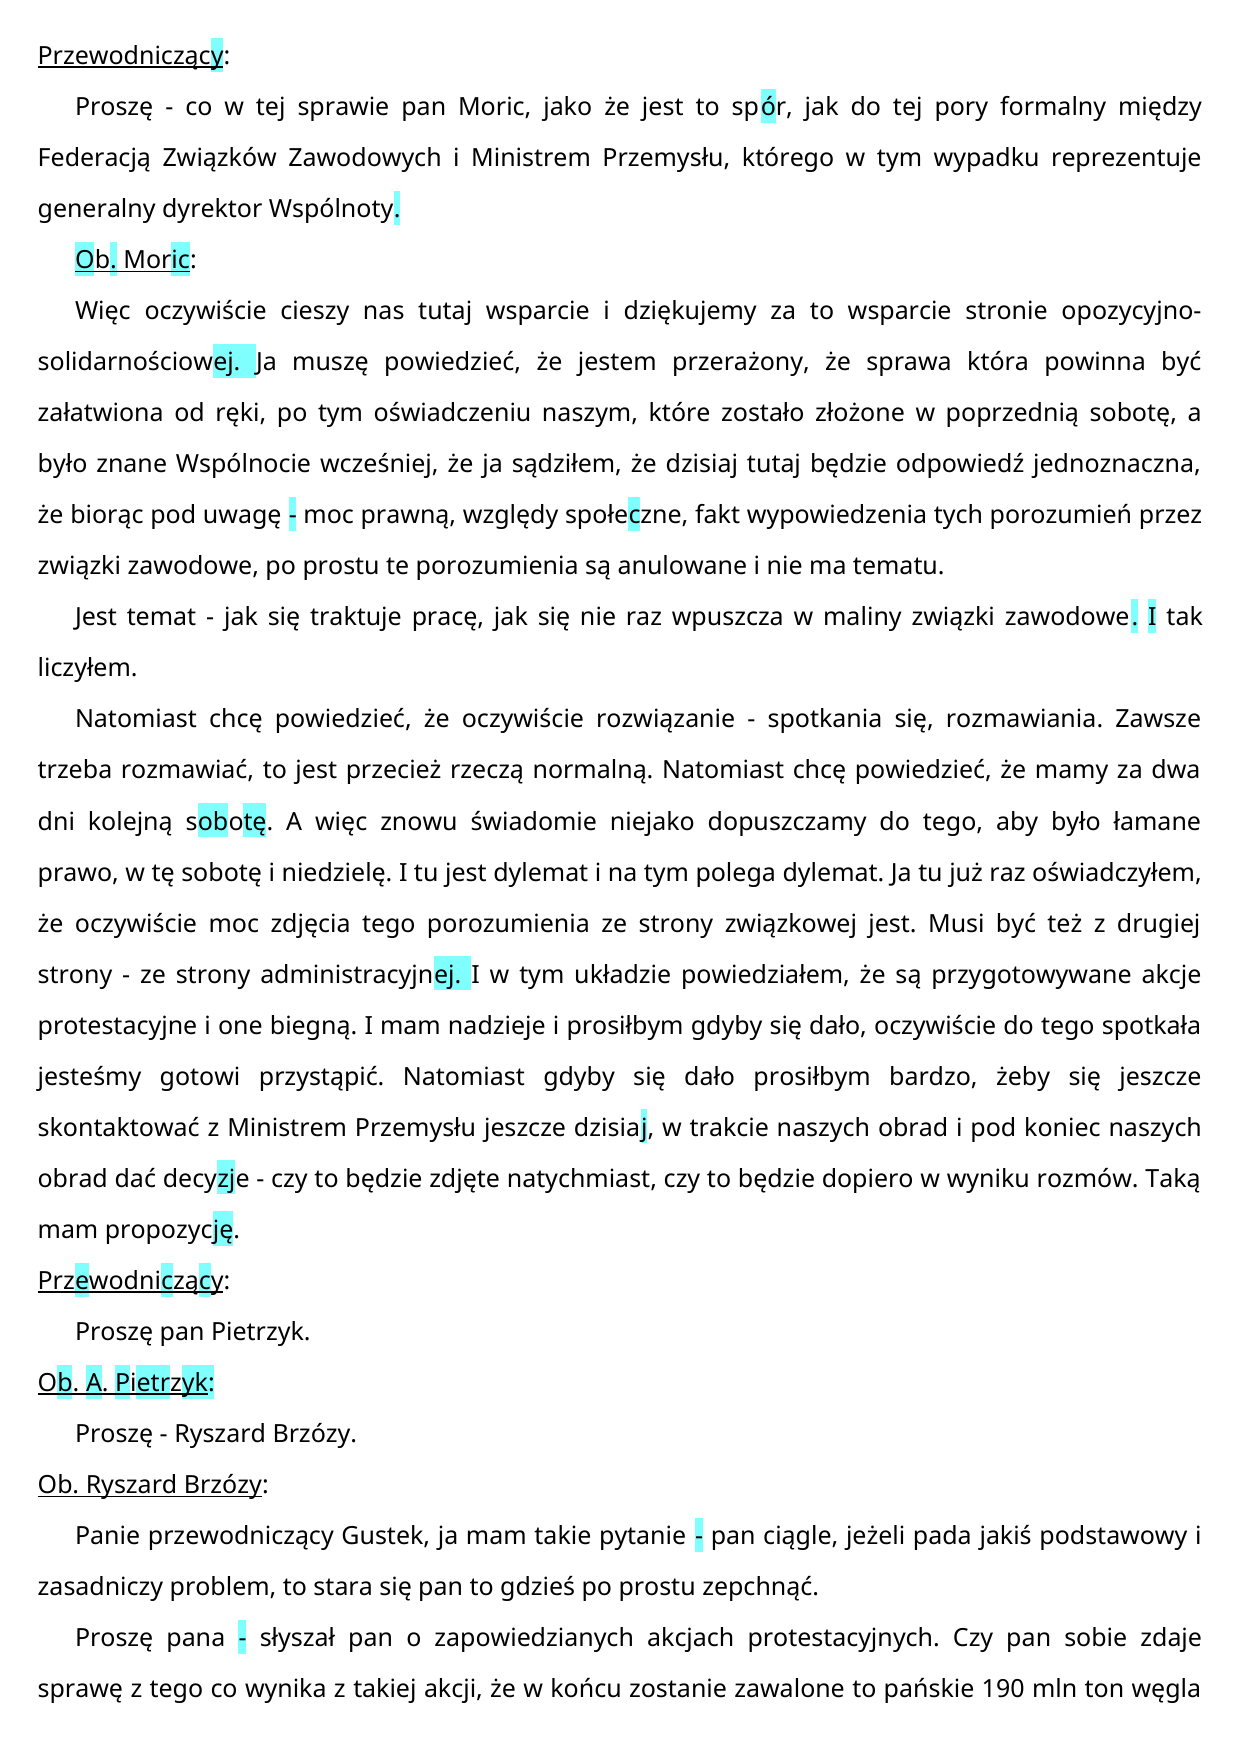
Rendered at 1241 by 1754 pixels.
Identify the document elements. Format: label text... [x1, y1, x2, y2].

text Proszę pan Pietrzyk. [37, 1313, 1203, 1348]
text Jest temat - jak się traktuje pracę, jak się nie raz wpuszcza w maliny związki zawodowe. I tak liczyłem. [37, 599, 1203, 684]
text Ob. Ryszard Brzózy: [37, 1467, 1203, 1501]
text Ob. Moric: [75, 242, 1203, 276]
text Natomiast chcę powiedzieć, że oczywiście rozwiązanie - spotkania się, rozmawiania. Zawsze trzeba rozmawiać, to jest przecież rzeczą normalną. Natomiast chcę powiedzieć, że mamy za dwa dni kolejną sobotę. A więc znowu świadomie niejako dopuszczamy do tego, aby było łamane prawo, w tę sobotę i niedzielę. I tu jest dylemat i na tym polega dylemat. Ja tu już raz oświadczyłem, że oczywiście moc zdjęcia tego porozumienia ze strony związkowej jest. Musi być też z drugiej strony - ze strony administracyjnej. I w tym układzie powiedziałem, że są przygotowywane akcje protestacyjne i one biegną. I mam nadzieje i prosiłbym gdyby się dało, oczywiście do tego spotkała jesteśmy gotowi przystąpić. Natomiast gdyby się dało prosiłbym bardzo, żeby się jeszcze skontaktować z Ministrem Przemysłu jeszcze dzisiaj, w trakcie naszych obrad i pod koniec naszych obrad dać decyzje - czy to będzie zdjęte natychmiast, czy to będzie dopiero w wyniku rozmów. Taką mam propozycję. [37, 701, 1203, 1246]
text Więc oczywiście cieszy nas tutaj wsparcie i dziękujemy za to wsparcie stronie opozycyjno-solidarnościowej. Ja muszę powiedzieć, że jestem przerażony, że sprawa która powinna być załatwiona od ręki, po tym oświadczeniu naszym, które zostało złożone w poprzednią sobotę, a było znane Wspólnocie wcześniej, że ja sądziłem, że dzisiaj tutaj będzie odpowiedź jednoznaczna, że biorąc pod uwagę - moc prawną, względy społeczne, fakt wypowiedzenia tych porozumień przez związki zawodowe, po prostu te porozumienia są anulowane i nie ma tematu. [37, 293, 1203, 582]
text Proszę - co w tej sprawie pan Moric, jako że jest to spór, jak do tej pory formalny między Federacją Związków Zawodowych i Ministrem Przemysłu, którego w tym wypadku reprezentuje generalny dyrektor Wspólnoty. [37, 88, 1203, 225]
text Proszę - Ryszard Brzózy. [37, 1416, 1203, 1450]
text Przewodniczący: [37, 37, 1203, 72]
text Przewodniczący: [37, 1262, 1203, 1297]
text Proszę pana - słyszał pan o zapowiedzianych akcjach protestacyjnych. Czy pan sobie zdaje sprawę z tego co wynika z takiej akcji, że w końcu zostanie zawalone to pańskie 190 mln ton węgla [37, 1620, 1203, 1705]
text Ob. A. Pietrzyk: [37, 1364, 1203, 1399]
text Panie przewodniczący Gustek, ja mam takie pytanie - pan ciągle, jeżeli pada jakiś podstawowy i zasadniczy problem, to stara się pan to gdzieś po prostu zepchnąć. [37, 1518, 1203, 1603]
